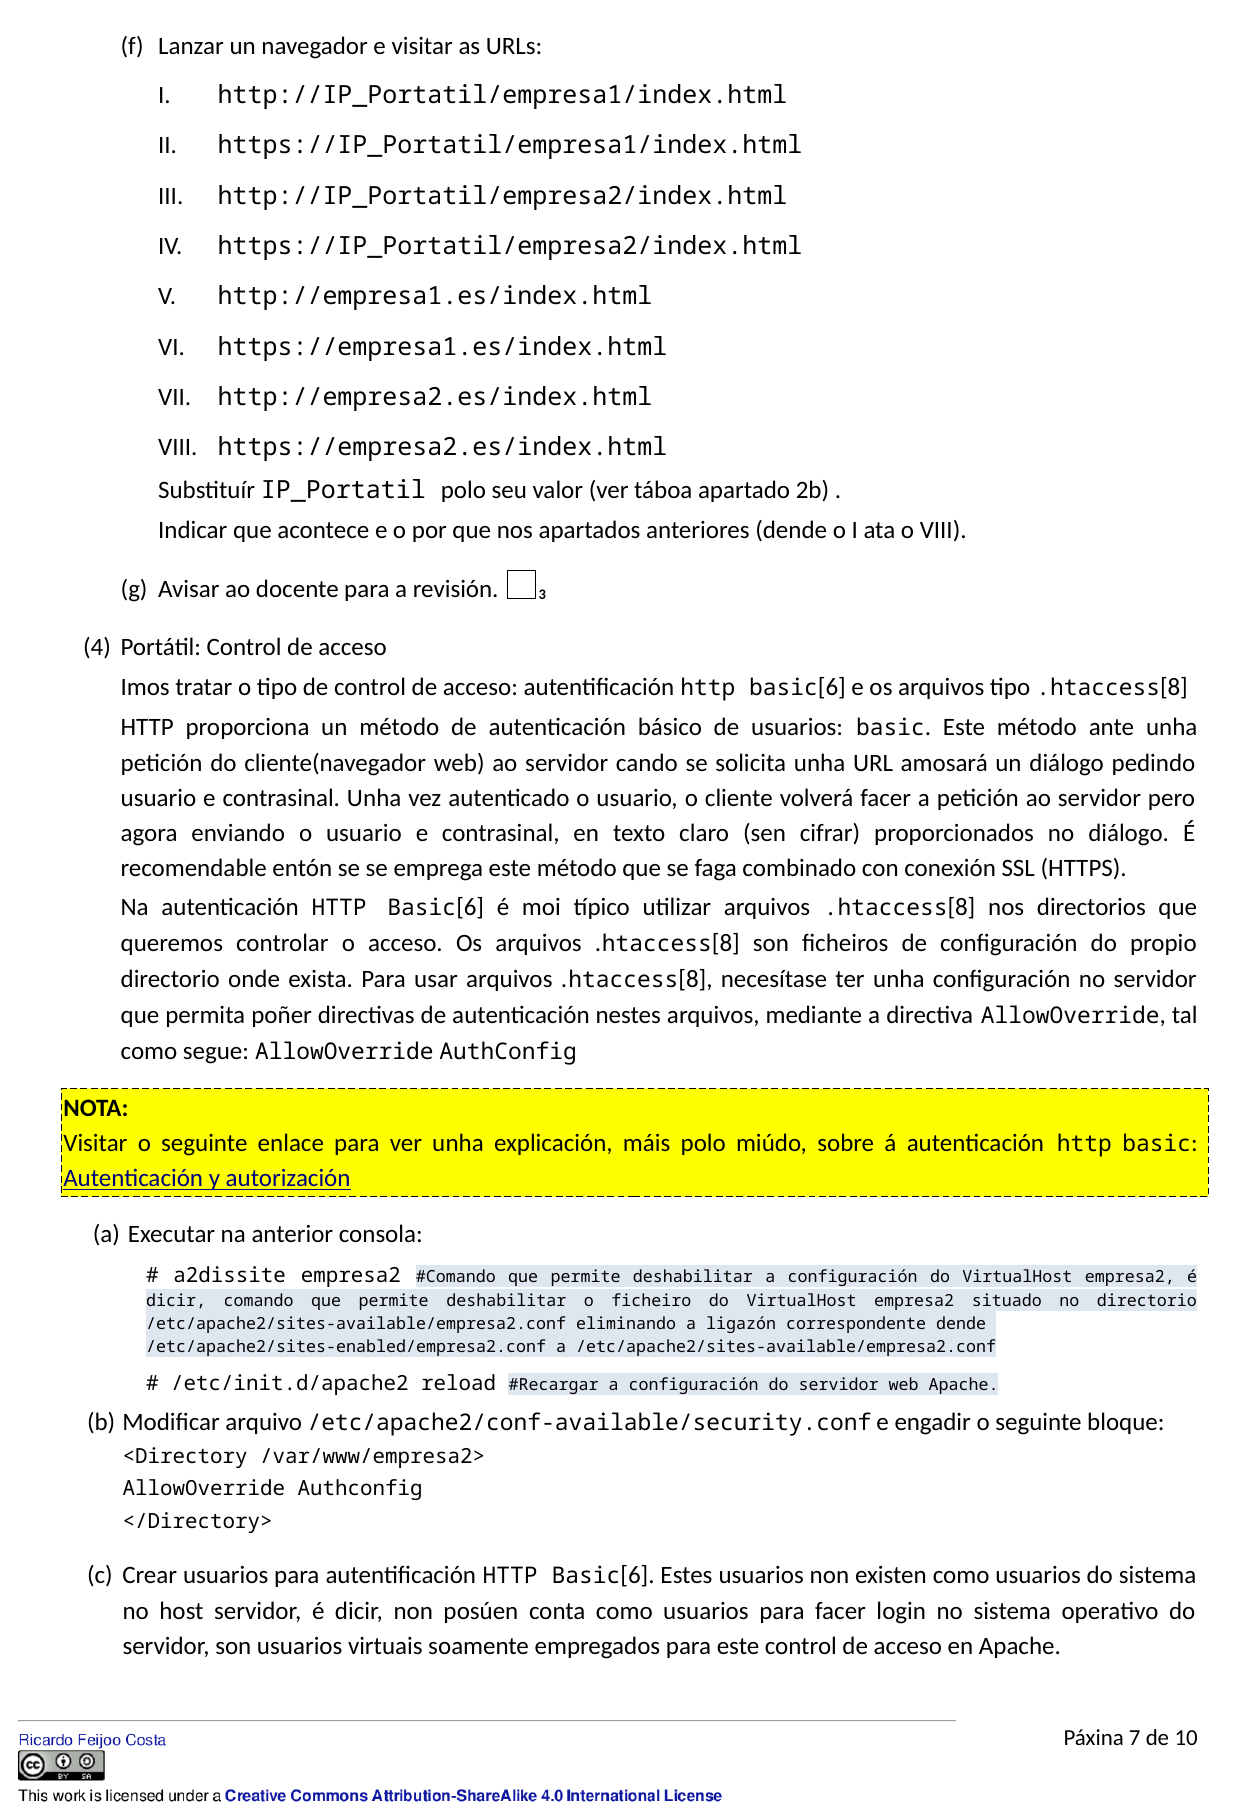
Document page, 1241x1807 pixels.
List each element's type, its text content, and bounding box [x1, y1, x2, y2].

list VI. https://empresa1.es/index.html [120, 328, 1197, 362]
list VII. http://empresa2.es/index.html [120, 378, 1197, 413]
list Lanzar un navegador e visitar as URLs: [120, 30, 1197, 60]
list NOTA: [28, 1092, 1197, 1122]
list Executar na anterior consola: [93, 1218, 1197, 1249]
list /etc/apache2/sites-enabled/empresa2.conf a /etc/apache2/sites-available/empresa2.conf [146, 1334, 1197, 1357]
list # /etc/init.d/apache2 reload #Recargar a configuración do servidor web Apache. [146, 1368, 1197, 1397]
list Indicar que acontece e o por que nos apartados anteriores (dende o I ata o VIII). [120, 514, 1197, 545]
list # a2dissite empresa2 #Comando que permite deshabilitar a configuración do VirtualHost empresa2, é dicir, comando que permite deshabilitar o ficheiro do VirtualHost empresa2 situado no directorio /etc/apache2/sites-available/empresa2.conf eliminando a ligazón correspondente dende [146, 1260, 1197, 1334]
list V. http://empresa1.es/index.html [120, 278, 1197, 312]
list Visitar o seguinte enlace para ver unha explicación, máis polo miúdo, sobre á autenticación http basic: Autenticación y autorización [28, 1127, 1197, 1193]
list II. https://IP_Portatil/empresa1/index.html [120, 127, 1197, 161]
list Portátil: Control de acceso [83, 631, 1197, 661]
list I. http://IP_Portatil/empresa1/index.html [120, 77, 1197, 111]
picture [8, 1715, 957, 1806]
list VIII. https://empresa2.es/index.html [120, 429, 1197, 463]
list Substituír IP_Portatil polo seu valor (ver táboa apartado 2b) . [120, 472, 1197, 506]
list Crear usuarios para autentificación HTTP Basic[6]. Estes usuarios non existen como usuarios do sistema no host servidor, é dicir, non posúen conta como usuarios para facer login no sistema operativo do servidor, son usuarios virtuais soamente empregados para este control de acceso en Apache. [87, 1559, 1197, 1661]
list III. http://IP_Portatil/empresa2/index.html [120, 177, 1197, 211]
list Modificar arquivo /etc/apache2/conf-available/security.conf e engadir o seguinte bloque: <Directory /var/www/empresa2> AllowOverride Authconfig </Directory> [87, 1405, 1197, 1534]
list HTTP proporciona un método de autenticación básico de usuarios: basic. Este método ante unha petición do cliente(navegador web) ao servidor cando se solicita unha URL amosará un diálogo pedindo usuario e contrasinal. Unha vez autenticado o usuario, o cliente volverá facer a petición ao servidor pero agora enviando o usuario e contrasinal, en texto claro (sen cifrar) proporcionados no diálogo. É recomendable entón se se emprega este método que se faga combinado con conexión SSL (HTTPS). [83, 711, 1197, 882]
list Avisar ao docente para a revisión. 3 [120, 573, 1197, 603]
list Na autenticación HTTP Basic[6] é moi típico utilizar arquivos .htaccess[8] nos directorios que queremos controlar o acceso. Os arquivos .htaccess[8] son ficheiros de configuración do propio directorio onde exista. Para usar arquivos .htaccess[8], necesítase ter unha configuración no servidor que permita poñer directivas de autenticación nestes arquivos, mediante a directiva AllowOverride, tal como segue: AllowOverride AuthConfig [83, 891, 1197, 1066]
list IV. https://IP_Portatil/empresa2/index.html [120, 228, 1197, 262]
list Imos tratar o tipo de control de acceso: autentificación http basic[6] e os arquivos tipo .htaccess[8] [83, 671, 1197, 702]
